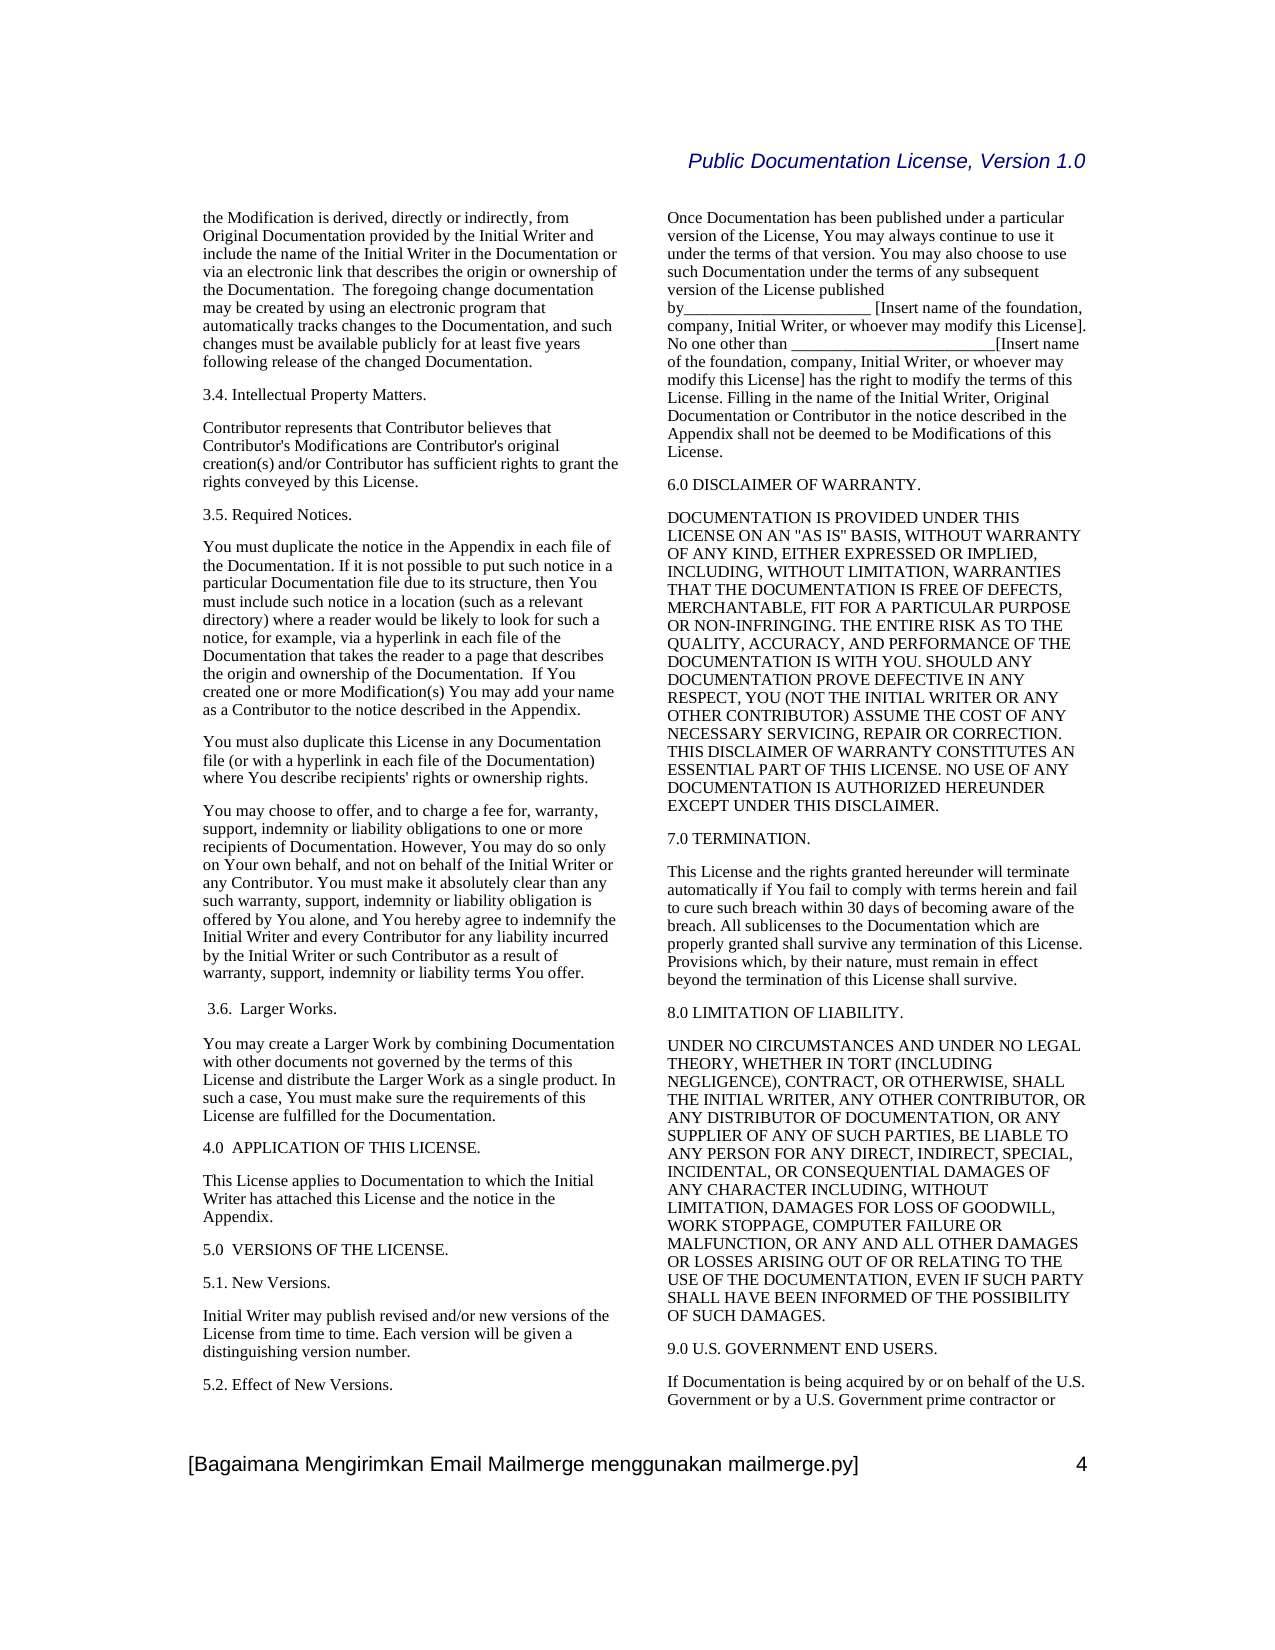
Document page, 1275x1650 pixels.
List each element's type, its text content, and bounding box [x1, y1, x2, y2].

text 5.1. New Versions. [203, 1274, 623, 1292]
text DOCUMENTATION IS PROVIDED UNDER THIS LICENSE ON AN "AS IS'' BASIS, WITHOUT WARRANTY OF ANY KIND, EITHER EXPRESSED OR IMPLIED, INCLUDING, WITHOUT LIMITATION, WARRANTIES THAT THE DOCUMENTATION IS FREE OF DEFECTS, MERCHANTABLE, FIT FOR A PARTICULAR PURPOSE OR NON-INFRINGING. THE ENTIRE RISK AS TO THE QUALITY, ACCURACY, AND PERFORMANCE OF THE DOCUMENTATION IS WITH YOU. SHOULD ANY DOCUMENTATION PROVE DEFECTIVE IN ANY RESPECT, YOU (NOT THE INITIAL WRITER OR ANY OTHER CONTRIBUTOR) ASSUME THE COST OF ANY NECESSARY SERVICING, REPAIR OR CORRECTION. THIS DISCLAIMER OF WARRANTY CONSTITUTES AN ESSENTIAL PART OF THIS LICENSE. NO USE OF ANY DOCUMENTATION IS AUTHORIZED HEREUNDER EXCEPT UNDER THIS DISCLAIMER. [667, 509, 1087, 815]
text You may create a Larger Work by combining Documentation with other documents not governed by the terms of this License and distribute the Larger Work as a single product. In such a case, You must make sure the requirements of this License are fulfilled for the Documentation. [203, 1034, 623, 1125]
text 3.6. Larger Works. [203, 997, 623, 1020]
text 5.0 VERSIONS OF THE LICENSE. [203, 1241, 623, 1259]
text If Documentation is being acquired by or on behalf of the U.S. Government or by a U.S. Government prime contractor or [667, 1372, 1087, 1408]
text This License applies to Documentation to which the Initial Writer has attached this License and the notice in the Appendix. [203, 1172, 623, 1226]
text You must duplicate the notice in the Appendix in each file of the Documentation. If it is not possible to put such notice in a particular Documentation file due to its structure, then You must include such notice in a location (such as a relevant directory) where a reader would be likely to look for such a notice, for example, via a hyperlink in each file of the Documentation that takes the reader to a page that describes the origin and ownership of the Documentation. If You created one or more Modification(s) You may add your name as a Contributor to the notice described in the Appendix. [203, 538, 623, 719]
text Initial Writer may publish revised and/or new versions of the License from time to time. Each version will be given a distinguishing version number. [203, 1307, 623, 1361]
text Once Documentation has been published under a particular version of the License, You may always continue to use it under the terms of that version. You may also choose to use such Documentation under the terms of any subsequent version of the License published by______________________ [Insert name of the foundation, company, Initial Writer, or whoever may modify this License]. No one other than ________________________[Insert name of the foundation, company, Initial Writer, or whoever may modify this License] has the right to modify the terms of this License. Filling in the name of the Initial Writer, Original Documentation or Contributor in the notice described in the Appendix shall not be deemed to be Modifications of this License. [667, 209, 1087, 461]
text 5.2. Effect of New Versions. [203, 1376, 623, 1394]
text You may choose to offer, and to charge a fee for, warranty, support, indemnity or liability obligations to one or more recipients of Documentation. However, You may do so only on Your own behalf, and not on behalf of the Initial Writer or any Contributor. You must make it absolutely clear than any such warranty, support, indemnity or liability obligation is offered by You alone, and You hereby agree to indemnify the Initial Writer and every Contributor for any liability incurred by the Initial Writer or such Contributor as a result of warranty, support, indemnity or liability terms You offer. [203, 802, 623, 982]
text 3.5. Required Notices. [203, 506, 623, 524]
text 9.0 U.S. GOVERNMENT END USERS. [667, 1340, 1087, 1358]
text 6.0 DISCLAIMER OF WARRANTY. [667, 476, 1087, 494]
text the Modification is derived, directly or indirectly, from Original Documentation provided by the Initial Writer and include the name of the Initial Writer in the Documentation or via an electronic link that describes the origin or ownership of the Documentation. The foregoing change documentation may be created by using an electronic program that automatically tracks changes to the Documentation, and such changes must be available publicly for at least five years following release of the changed Documentation. [203, 209, 623, 371]
text 8.0 LIMITATION OF LIABILITY. [667, 1004, 1087, 1022]
text 7.0 TERMINATION. [667, 830, 1087, 848]
text 3.4. Intellectual Property Matters. [203, 386, 623, 404]
text UNDER NO CIRCUMSTANCES AND UNDER NO LEGAL THEORY, WHETHER IN TORT (INCLUDING NEGLIGENCE), CONTRACT, OR OTHERWISE, SHALL THE INITIAL WRITER, ANY OTHER CONTRIBUTOR, OR ANY DISTRIBUTOR OF DOCUMENTATION, OR ANY SUPPLIER OF ANY OF SUCH PARTIES, BE LIABLE TO ANY PERSON FOR ANY DIRECT, INDIRECT, SPECIAL, INCIDENTAL, OR CONSEQUENTIAL DAMAGES OF ANY CHARACTER INCLUDING, WITHOUT LIMITATION, DAMAGES FOR LOSS OF GOODWILL, WORK STOPPAGE, COMPUTER FAILURE OR MALFUNCTION, OR ANY AND ALL OTHER DAMAGES OR LOSSES ARISING OUT OF OR RELATING TO THE USE OF THE DOCUMENTATION, EVEN IF SUCH PARTY SHALL HAVE BEEN INFORMED OF THE POSSIBILITY OF SUCH DAMAGES. [667, 1037, 1087, 1325]
text Contributor represents that Contributor believes that Contributor's Modifications are Contributor's original creation(s) and/or Contributor has sufficient rights to grant the rights conveyed by this License. [203, 419, 623, 491]
text This License and the rights granted hereunder will terminate automatically if You fail to comply with terms herein and fail to cure such breach within 30 days of becoming aware of the breach. All sublicenses to the Documentation which are properly granted shall survive any termination of this License. Provisions which, by their nature, must remain in effect beyond the termination of this License shall survive. [667, 863, 1087, 989]
text 4.0 APPLICATION OF THIS LICENSE. [203, 1139, 623, 1157]
text You must also duplicate this License in any Documentation file (or with a hyperlink in each file of the Documentation) where You describe recipients' rights or ownership rights. [203, 733, 623, 787]
